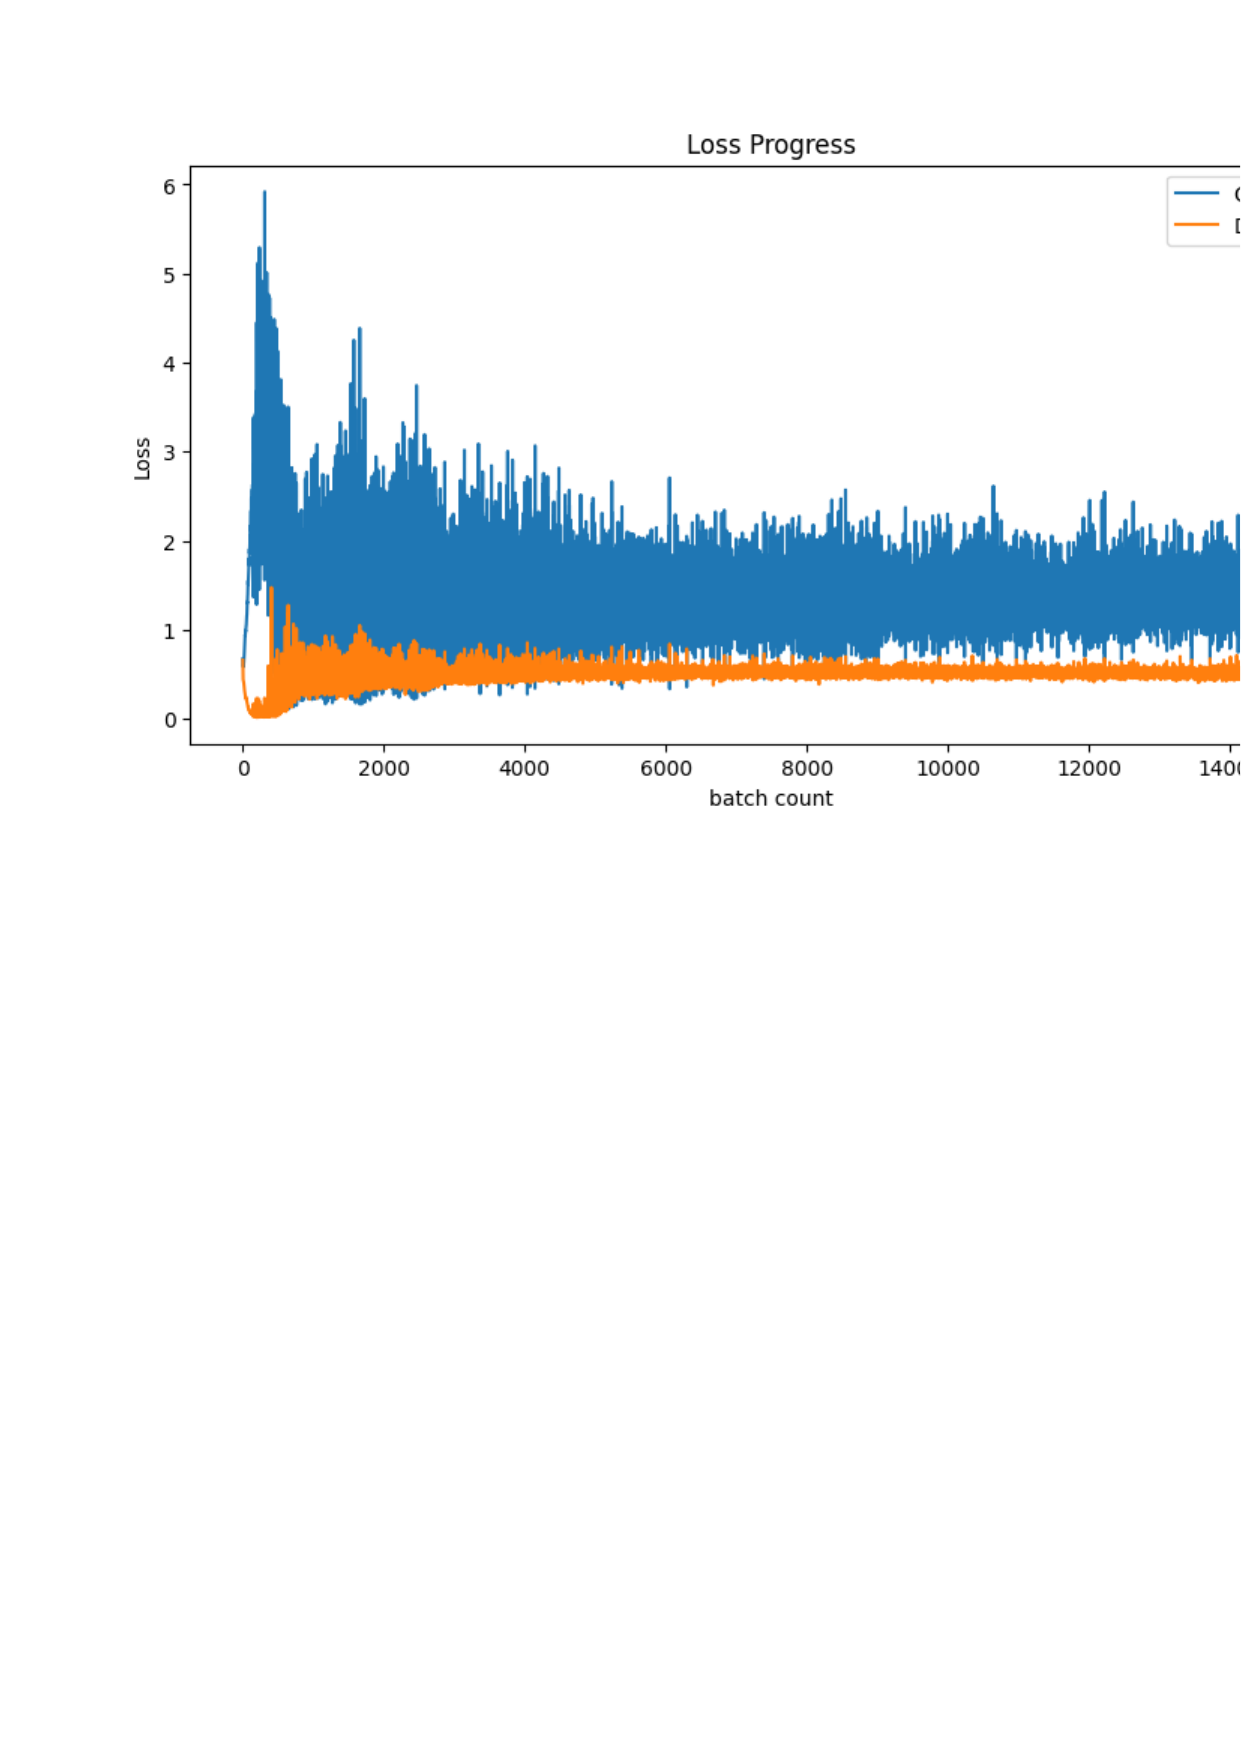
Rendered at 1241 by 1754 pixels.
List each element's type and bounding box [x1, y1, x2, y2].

picture [118, 118, 1241, 824]
